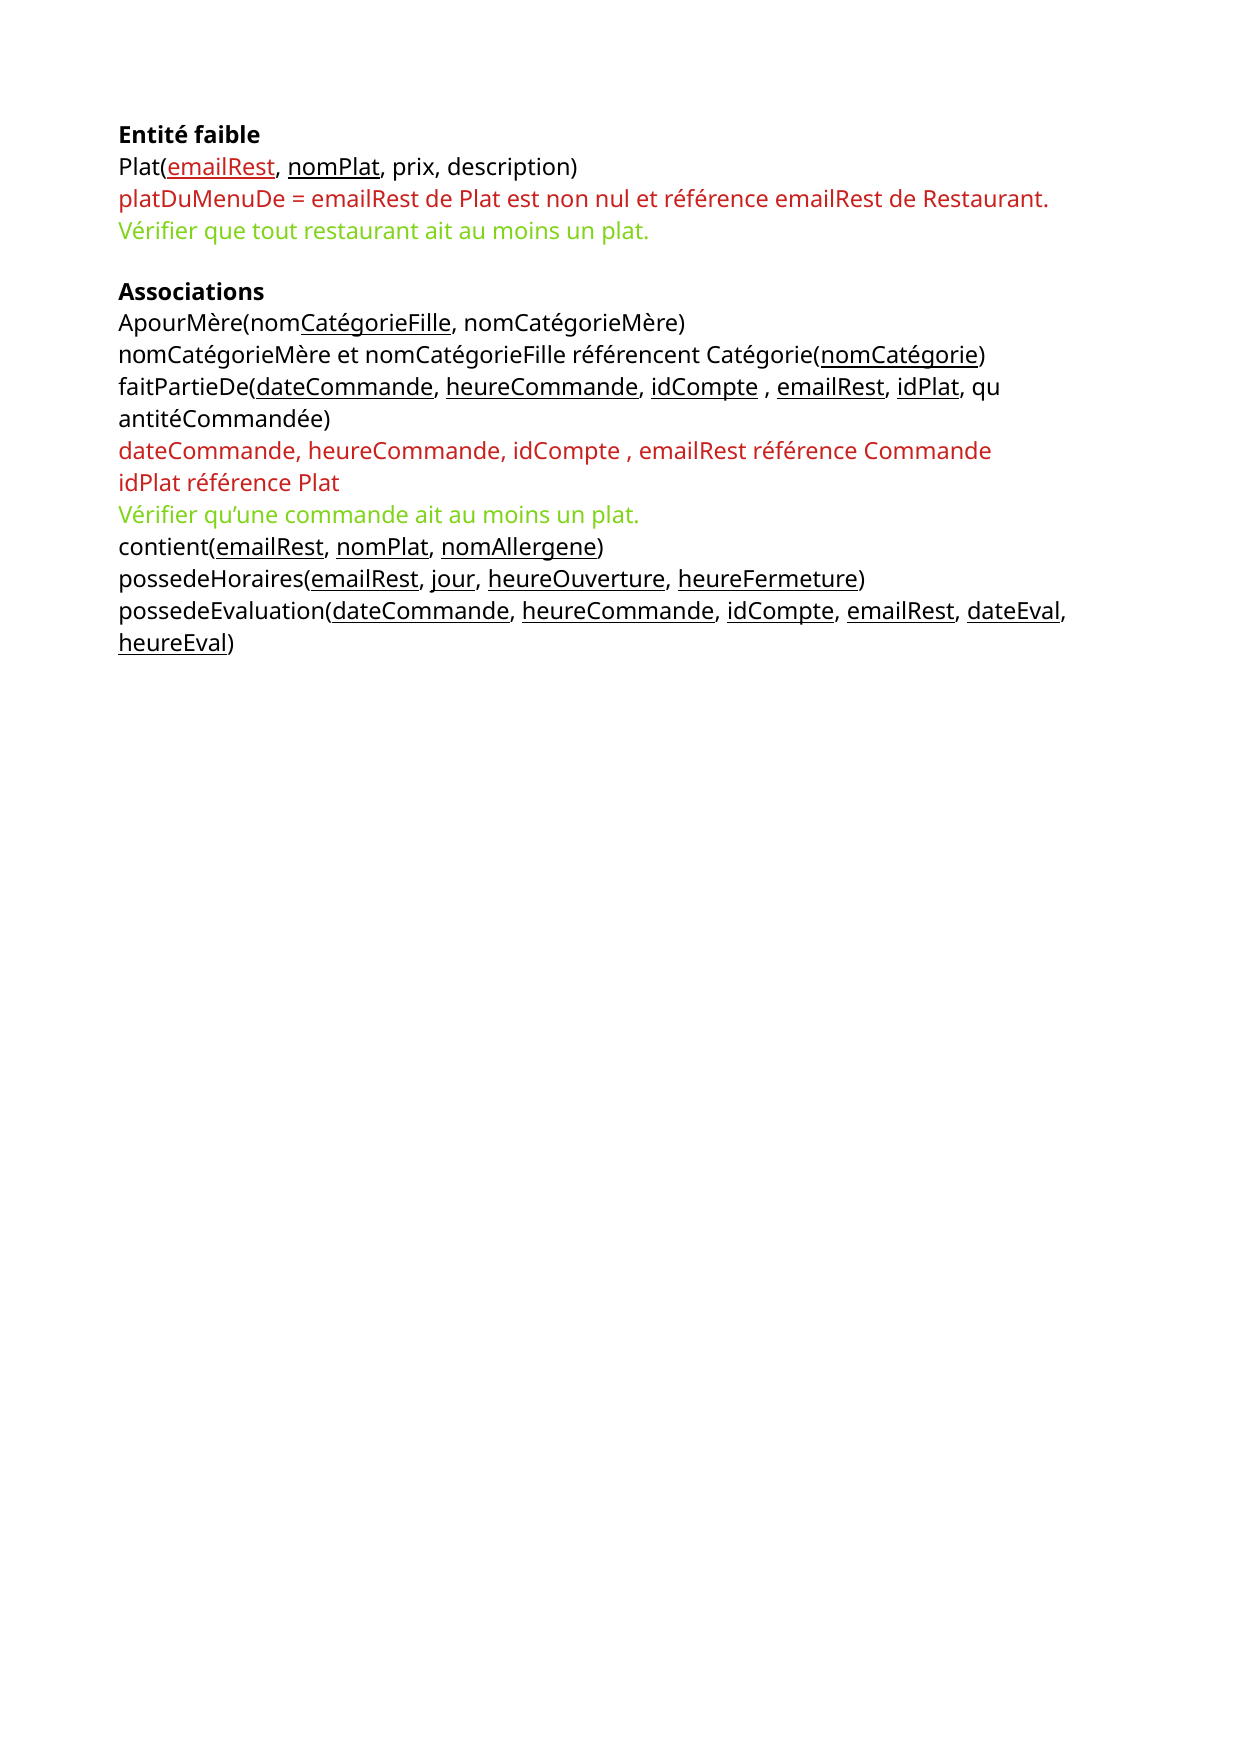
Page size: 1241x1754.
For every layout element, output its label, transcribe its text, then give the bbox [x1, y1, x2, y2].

text Entité faible Plat(emailRest, nomPlat, prix, description) platDuMenuDe = emailRest de Plat est non nul et référence emailRest de Restaurant. Vérifier que tout restaurant ait au moins un plat. [118, 118, 1122, 275]
text Associations ApourMère(nomCatégorieFille, nomCatégorieMère) nomCatégorieMère et nomCatégorieFille référencent Catégorie(nomCatégorie) faitPartieDe(dateCommande, heureCommande, idCompte , emailRest, idPlat, qu antitéCommandée) dateCommande, heureCommande, idCompte , emailRest référence Commande idPlat référence Plat Vérifier qu’une commande ait au moins un plat. contient(emailRest, nomPlat, nomAllergene) possedeHoraires(emailRest, jour, heureOuverture, heureFermeture) possedeEvaluation(dateCommande, heureCommande, idCompte, emailRest, dateEval, heureEval) [118, 275, 1122, 658]
